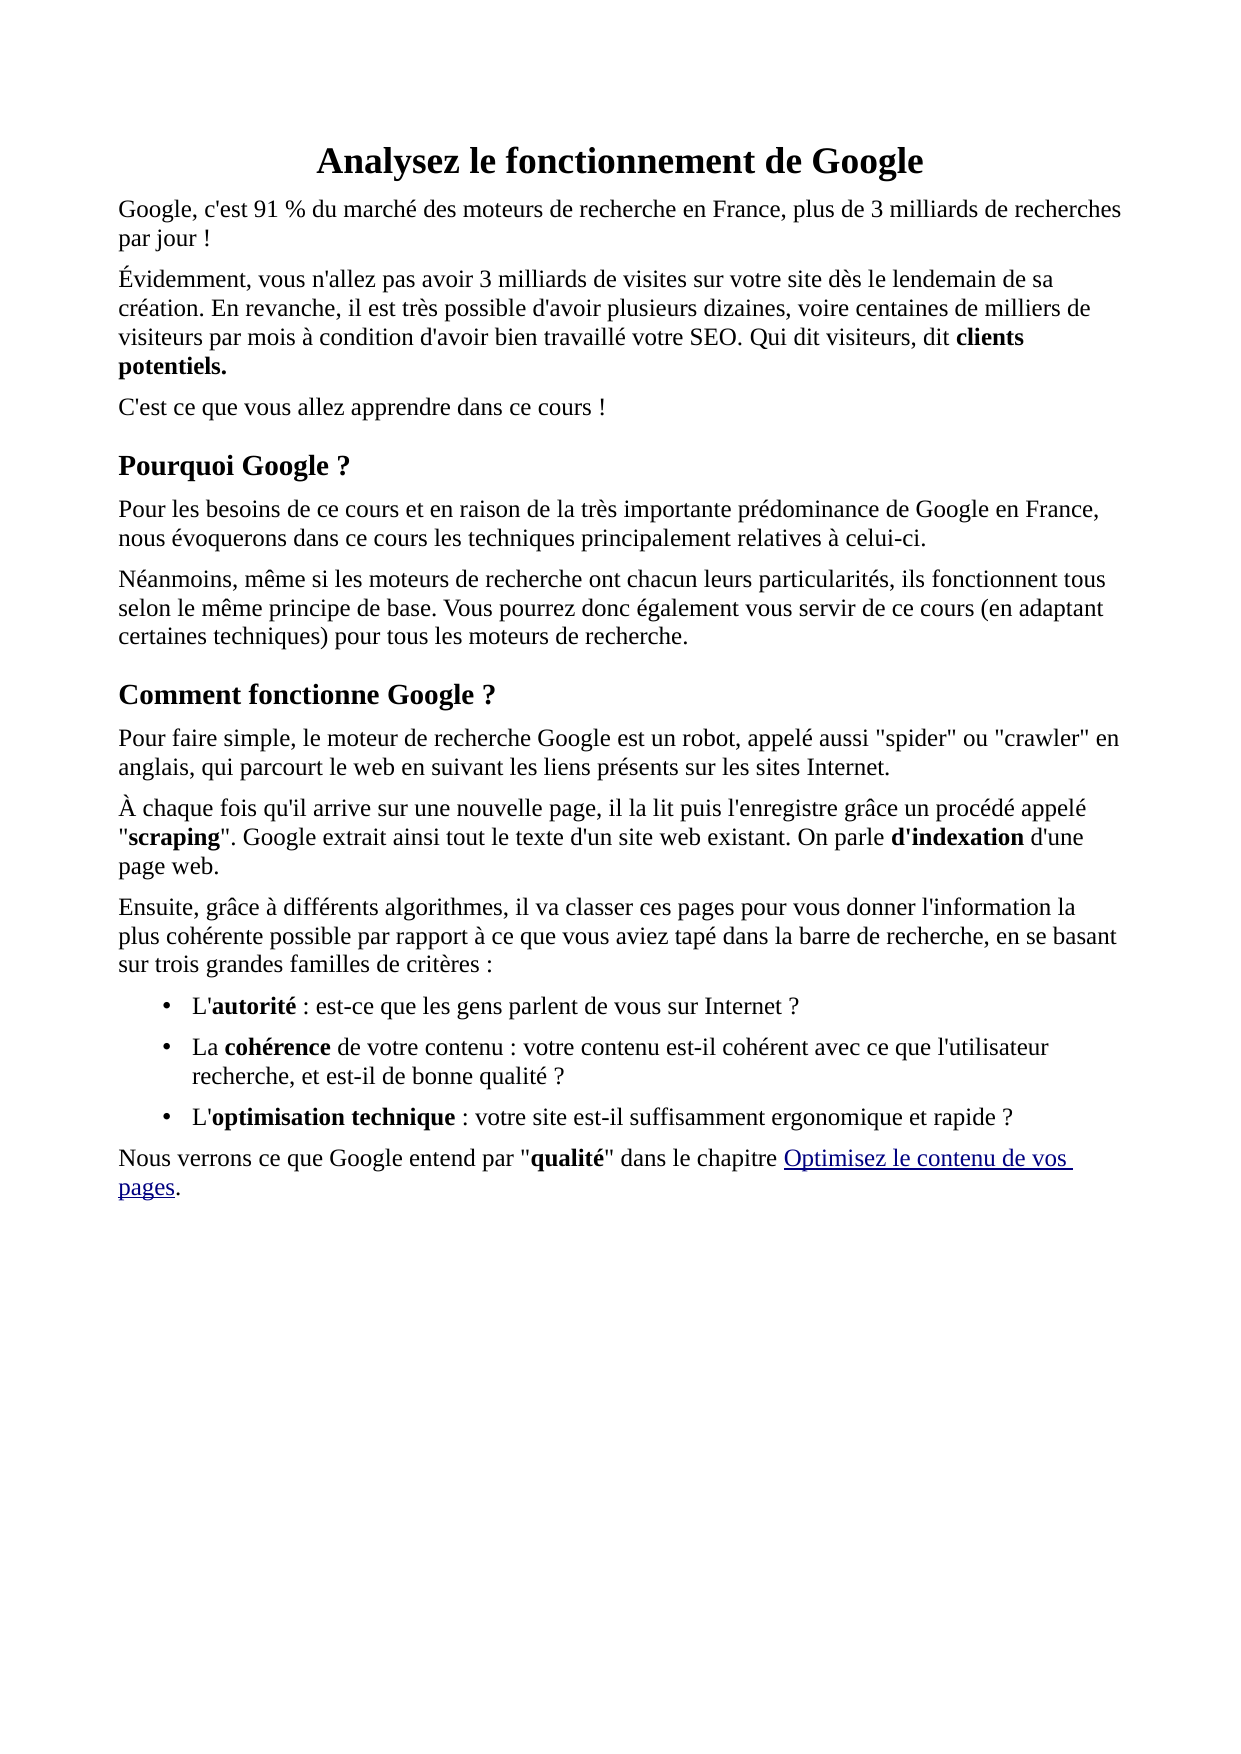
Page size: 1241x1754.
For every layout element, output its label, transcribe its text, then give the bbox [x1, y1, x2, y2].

text C'est ce que vous allez apprendre dans ce cours ! [118, 392, 1122, 421]
text Nous verrons ce que Google entend par "qualité" dans le chapitre Optimisez le contenu de vos pages. [118, 1143, 1122, 1201]
text Google, c'est 91 % du marché des moteurs de recherche en France, plus de 3 milliards de recherches par jour ! [118, 194, 1122, 252]
text Ensuite, grâce à différents algorithmes, il va classer ces pages pour vous donner l'information la plus cohérente possible par rapport à ce que vous aviez tapé dans la barre de recherche, en se basant sur trois grandes familles de critères : [118, 892, 1122, 978]
text Néanmoins, même si les moteurs de recherche ont chacun leurs particularités, ils fonctionnent tous selon le même principe de base. Vous pourrez donc également vous servir de ce cours (en adaptant certaines techniques) pour tous les moteurs de recherche. [118, 564, 1122, 650]
subtitle Analysez le fonctionnement de Google [118, 139, 1122, 182]
subtitle Pourquoi Google ? [118, 448, 1122, 481]
subtitle Comment fonctionne Google ? [118, 677, 1122, 711]
text Évidemment, vous n'allez pas avoir 3 milliards de visites sur votre site dès le lendemain de sa création. En revanche, il est très possible d'avoir plusieurs dizaines, voire centaines de milliers de visiteurs par mois à condition d'avoir bien travaillé votre SEO. Qui dit visiteurs, dit clients potentiels. [118, 264, 1122, 379]
list L'optimisation technique : votre site est-il suffisamment ergonomique et rapide ? [162, 1102, 1122, 1131]
list La cohérence de votre contenu : votre contenu est-il cohérent avec ce que l'utilisateur recherche, et est-il de bonne qualité ? [162, 1032, 1122, 1089]
list L'autorité : est-ce que les gens parlent de vous sur Internet ? [162, 991, 1122, 1019]
text À chaque fois qu'il arrive sur une nouvelle page, il la lit puis l'enregistre grâce un procédé appelé "scraping". Google extrait ainsi tout le texte d'un site web existant. On parle d'indexation d'une page web. [118, 793, 1122, 879]
text Pour les besoins de ce cours et en raison de la très importante prédominance de Google en France, nous évoquerons dans ce cours les techniques principalement relatives à celui-ci. [118, 494, 1122, 551]
text Pour faire simple, le moteur de recherche Google est un robot, appelé aussi "spider" ou "crawler" en anglais, qui parcourt le web en suivant les liens présents sur les sites Internet. [118, 723, 1122, 781]
